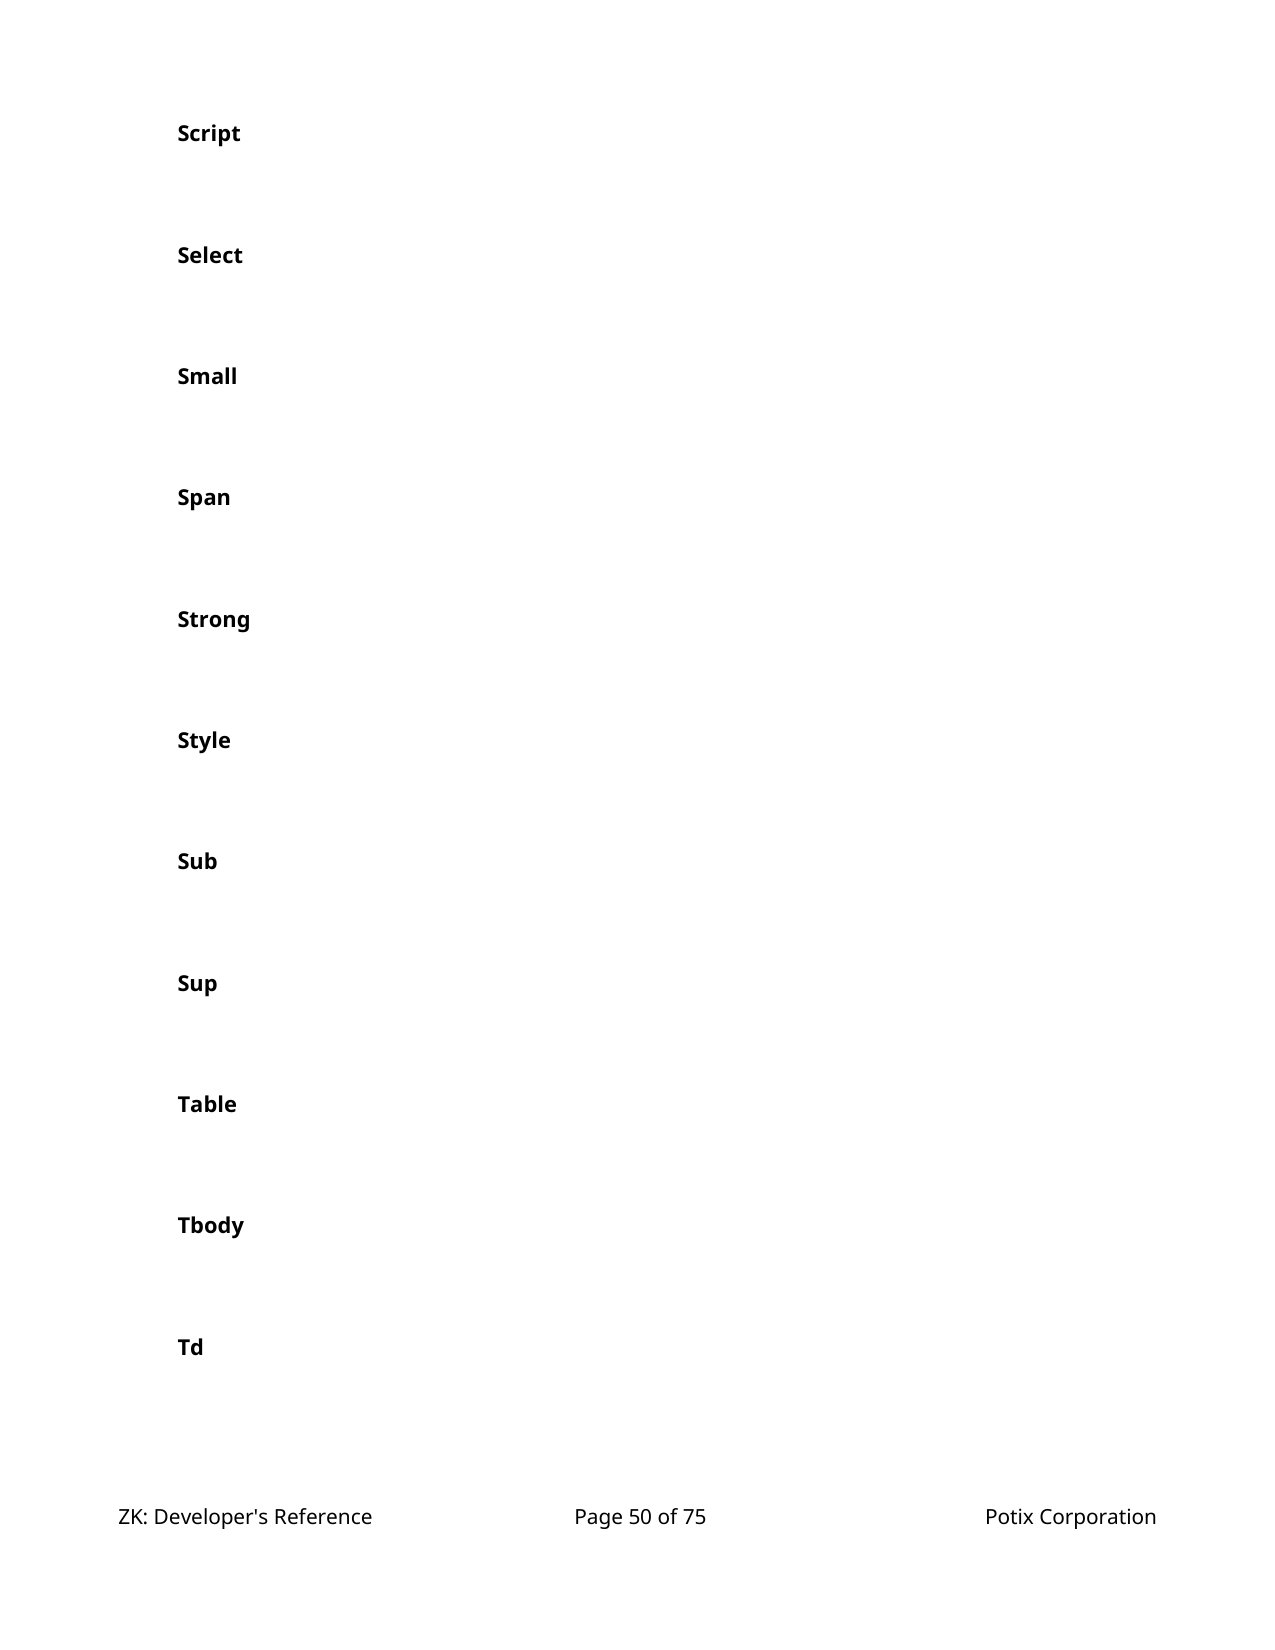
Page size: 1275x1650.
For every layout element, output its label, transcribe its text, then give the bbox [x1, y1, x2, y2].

subtitle Td [177, 1332, 1157, 1362]
subtitle Small [177, 361, 1157, 391]
subtitle Sub [177, 846, 1157, 876]
subtitle Sup [177, 968, 1157, 998]
subtitle Tbody [177, 1210, 1157, 1240]
subtitle Style [177, 725, 1157, 755]
subtitle Select [177, 239, 1157, 269]
subtitle Strong [177, 603, 1157, 633]
subtitle Span [177, 482, 1157, 512]
subtitle Script [177, 118, 1157, 148]
subtitle Table [177, 1089, 1157, 1119]
